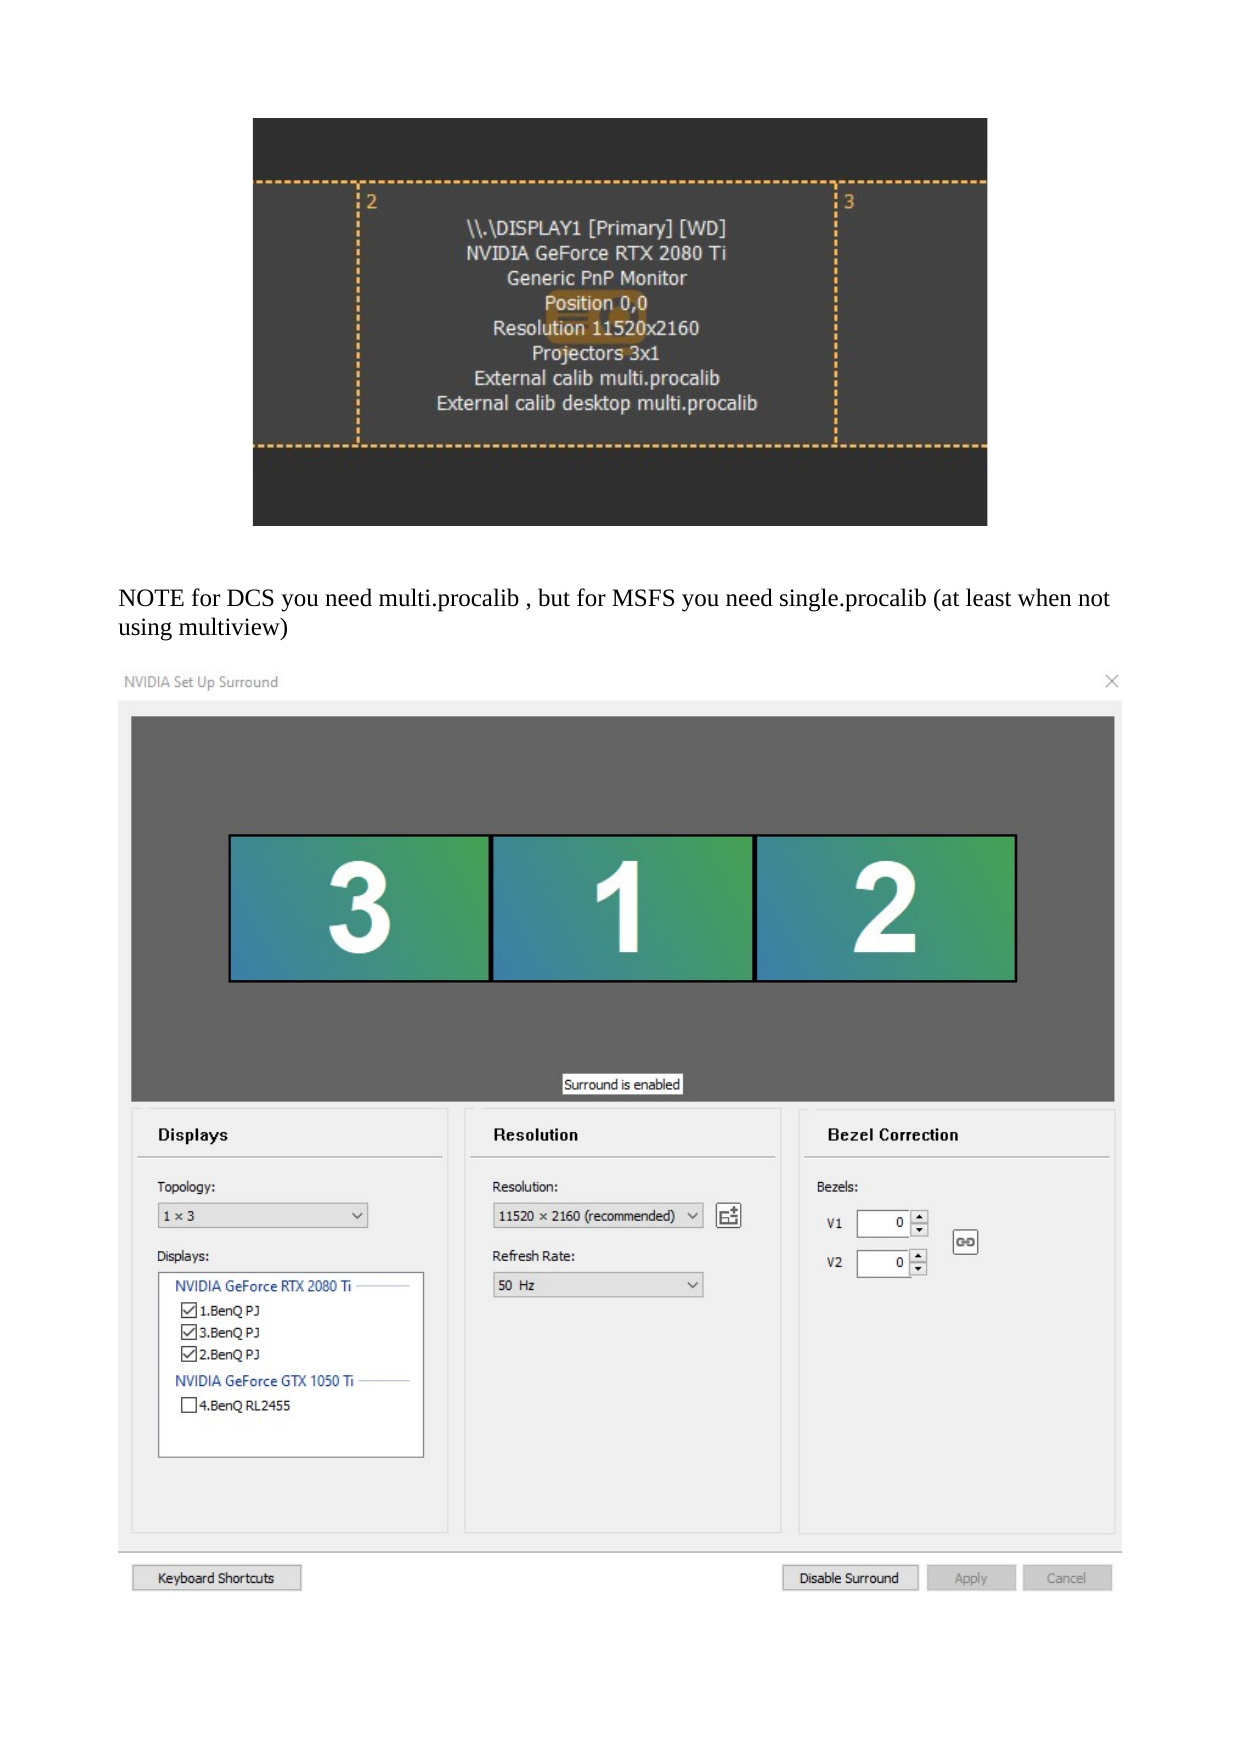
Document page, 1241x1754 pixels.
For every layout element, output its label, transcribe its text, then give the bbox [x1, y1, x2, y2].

text NOTE for DCS you need multi.procalib , but for MSFS you need single.procalib (at least when not using multiview) [118, 583, 1122, 641]
picture [252, 118, 988, 526]
picture [118, 669, 1123, 1599]
